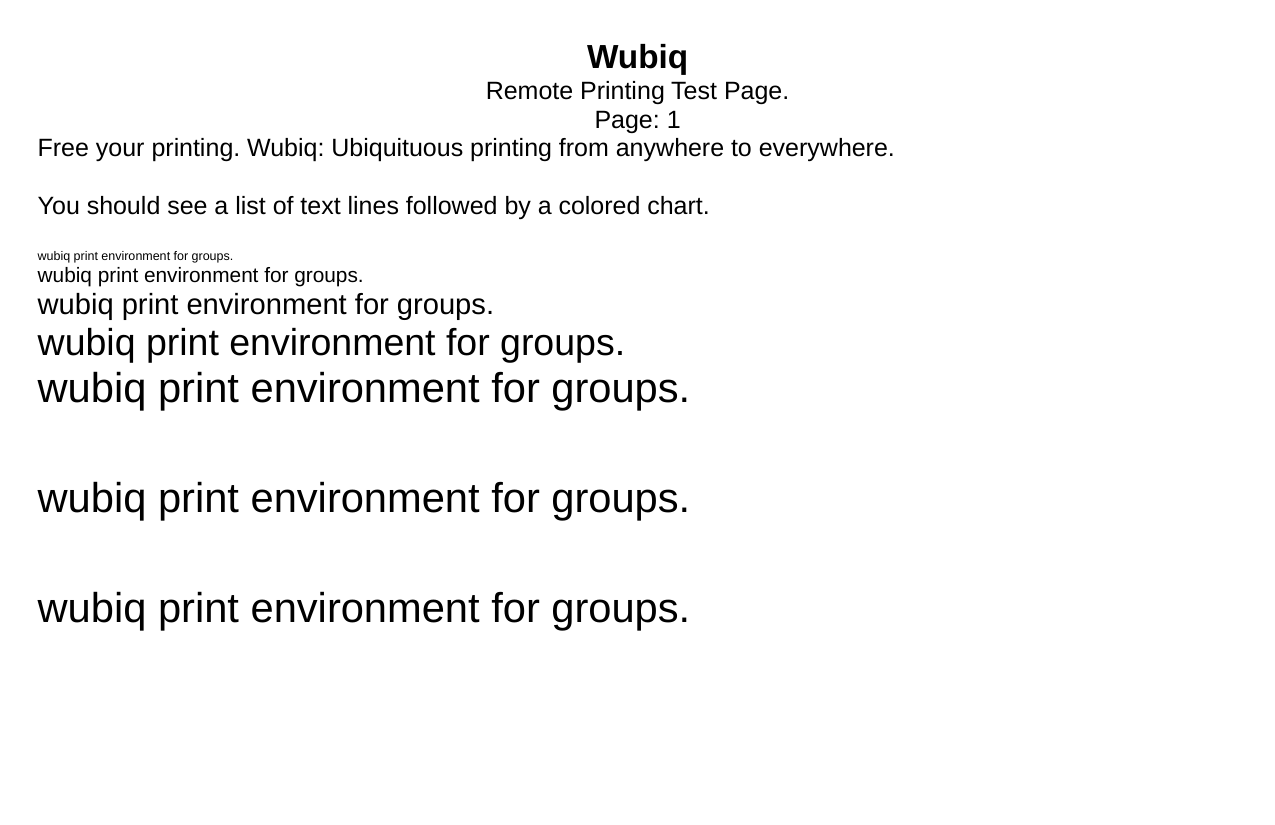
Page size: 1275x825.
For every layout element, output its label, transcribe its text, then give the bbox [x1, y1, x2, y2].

text wubiq print environment for groups. [37, 474, 1237, 522]
subtitle Wubiq [37, 37, 1237, 76]
text wubiq print environment for groups. [37, 287, 1237, 320]
text wubiq print environment for groups. [37, 248, 1237, 263]
text Remote Printing Test Page. [37, 76, 1237, 105]
text Page: 1 [37, 105, 1237, 133]
text wubiq print environment for groups. [37, 263, 1237, 287]
text wubiq print environment for groups. [37, 320, 1237, 363]
text Free your printing. Wubiq: Ubiquituous printing from anywhere to everywhere. [37, 133, 1237, 162]
text You should see a list of text lines followed by a colored chart. [37, 191, 1237, 220]
text wubiq print environment for groups. [37, 584, 1237, 632]
text wubiq print environment for groups. [37, 363, 1237, 411]
